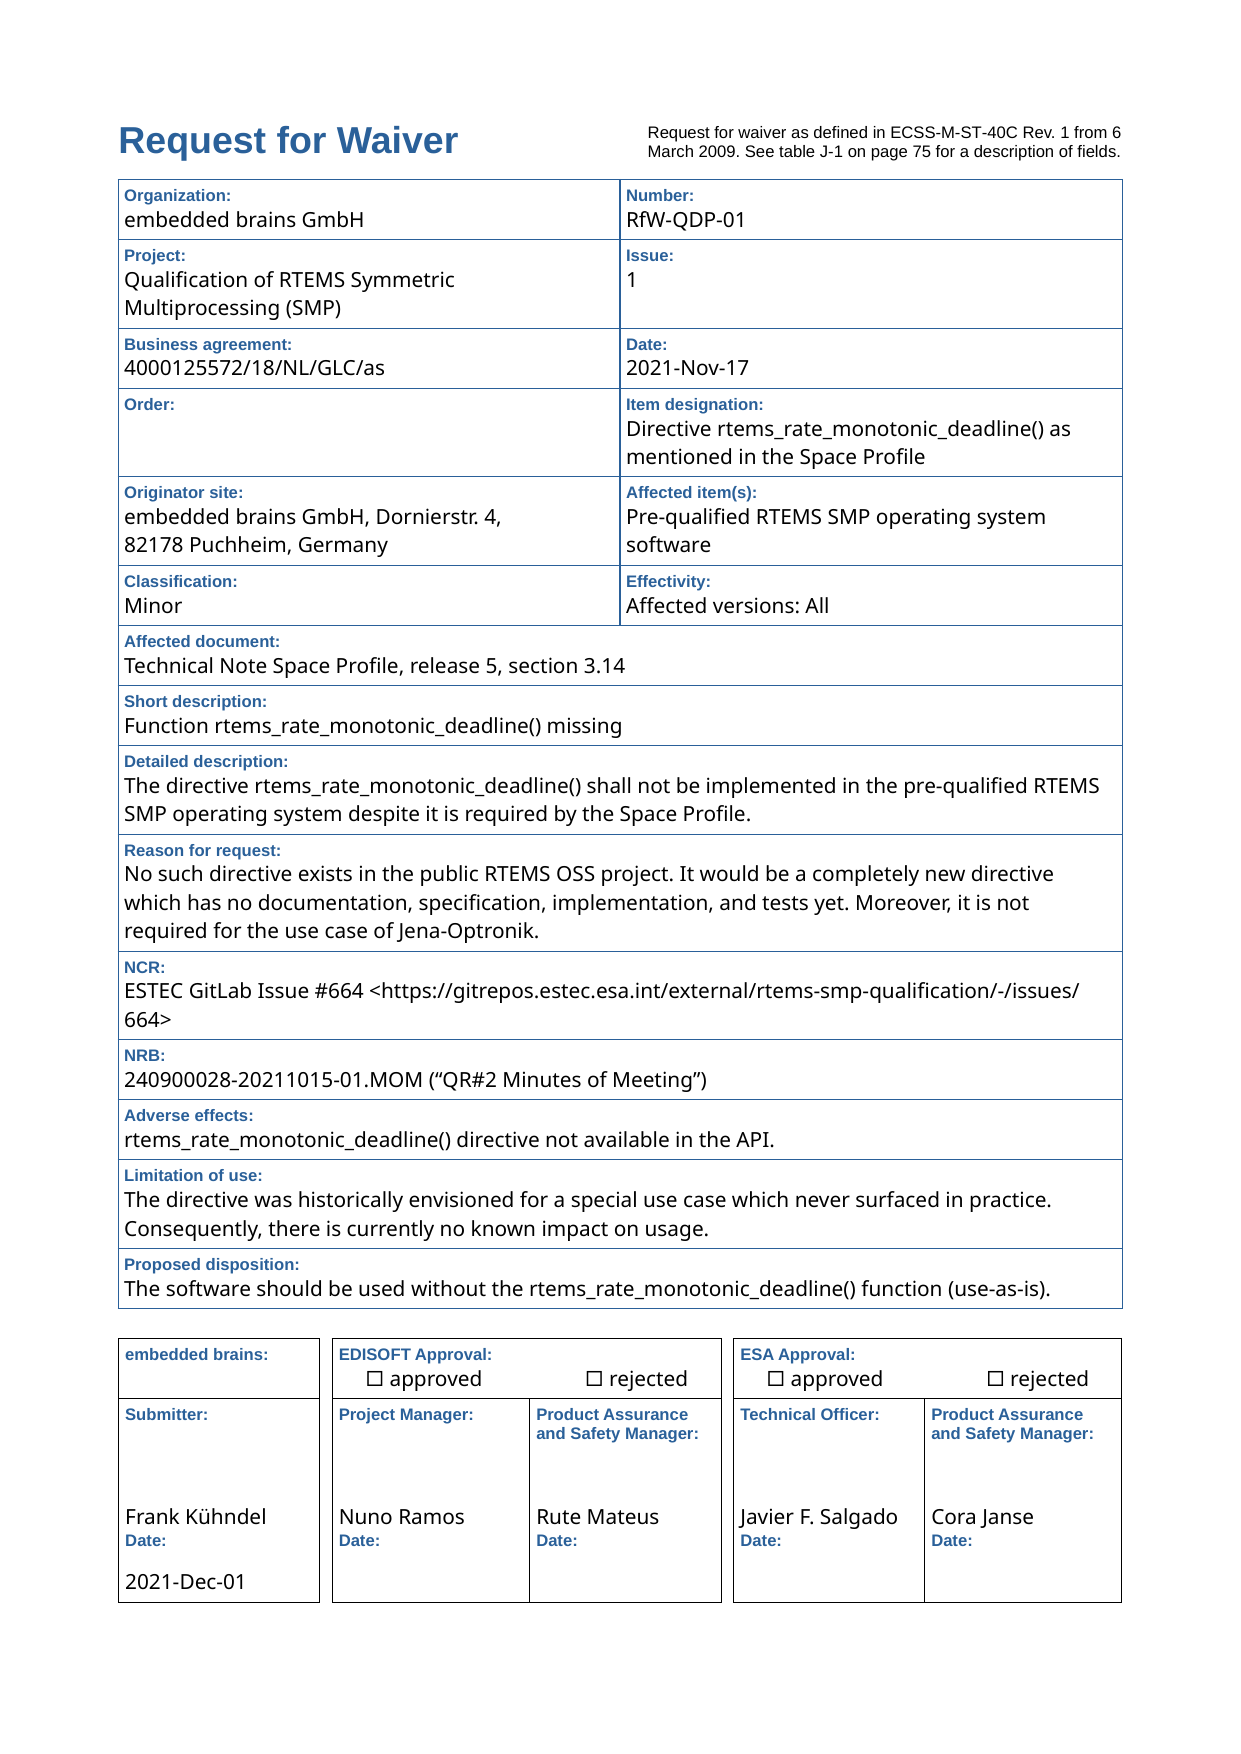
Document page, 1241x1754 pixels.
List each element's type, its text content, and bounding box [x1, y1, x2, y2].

table_cell Order: [119, 389, 619, 476]
table_cell Project Manager: Nuno Ramos Date: [333, 1399, 529, 1602]
table_cell Detailed description: The directive rtems_rate_monotonic_deadline() shall not be implemented in the pre-qualified RTEMS SMP operating system despite it is required by the Space Profile. [119, 746, 1122, 834]
table_cell NRB: 240900028-20211015-01.MOM (“QR#2 Minutes of Meeting”) [119, 1040, 1122, 1099]
table_cell Technical Officer: Javier F. Salgado Date: [734, 1399, 924, 1602]
table_header Organization: embedded brains GmbH [119, 180, 619, 239]
table_cell Product Assurance and Safety Manager: Cora Janse Date: [925, 1399, 1121, 1602]
text Request for Waiver [118, 118, 1122, 161]
table_cell Reason for request: No such directive exists in the public RTEMS OSS project. It would be a completely new directive which has no documentation, specification, implementation, and tests yet. Moreover, it is not required for the use case of Jena-Optronik. [119, 835, 1122, 951]
table_header [722, 1338, 733, 1399]
table_header Number: RfW-QDP-01 [621, 180, 1122, 239]
table_cell Affected document: Technical Note Space Profile, release 5, section 3.14 [119, 626, 1122, 685]
table_header EDISOFT Approval:  approved  rejected [333, 1339, 721, 1398]
table_cell Originator site: embedded brains GmbH, Dornierstr. 4, 82178 Puchheim, Germany [119, 477, 619, 565]
table_cell Limitation of use: The directive was historically envisioned for a special use case which never surfaced in practice. Consequently, there is currently no known impact on usage. [119, 1160, 1122, 1248]
table_header ESA Approval:  approved  rejected [734, 1339, 1121, 1398]
table_cell Adverse effects: rtems_rate_monotonic_deadline() directive not available in the API. [119, 1100, 1122, 1159]
table_cell Effectivity: Affected versions: All [621, 566, 1122, 625]
table_cell Short description: Function rtems_rate_monotonic_deadline() missing [119, 686, 1122, 745]
table_cell Product Assurance and Safety Manager: Rute Mateus Date: [530, 1399, 721, 1602]
table_cell Item designation: Directive rtems_rate_monotonic_deadline() as mentioned in the Space Profile [621, 389, 1122, 476]
table_cell Date: 2021-Nov-17 [621, 329, 1122, 388]
table_cell Business agreement: 4000125572/18/NL/GLC/as [119, 329, 619, 388]
table_cell Issue: 1 [621, 240, 1122, 328]
table_cell NCR: ESTEC GitLab Issue #664 <https://gitrepos.estec.esa.int/external/rtems-smp-qualification/-/issues/664> [119, 952, 1122, 1039]
table_header [320, 1338, 332, 1399]
table_cell [320, 1399, 332, 1603]
table_cell [722, 1399, 733, 1603]
table_header embedded brains: [119, 1339, 319, 1398]
table_cell Proposed disposition: The software should be used without the rtems_rate_monotonic_deadline() function (use-as-is). [119, 1249, 1122, 1308]
table_cell Project: Qualification of RTEMS Symmetric Multiprocessing (SMP) [119, 240, 619, 328]
table_cell Affected item(s): Pre-qualified RTEMS SMP operating system software [621, 477, 1122, 565]
table_cell Submitter: Frank Kühndel Date: 2021-Dec-01 [119, 1399, 319, 1602]
table_cell Classification: Minor [119, 566, 619, 625]
